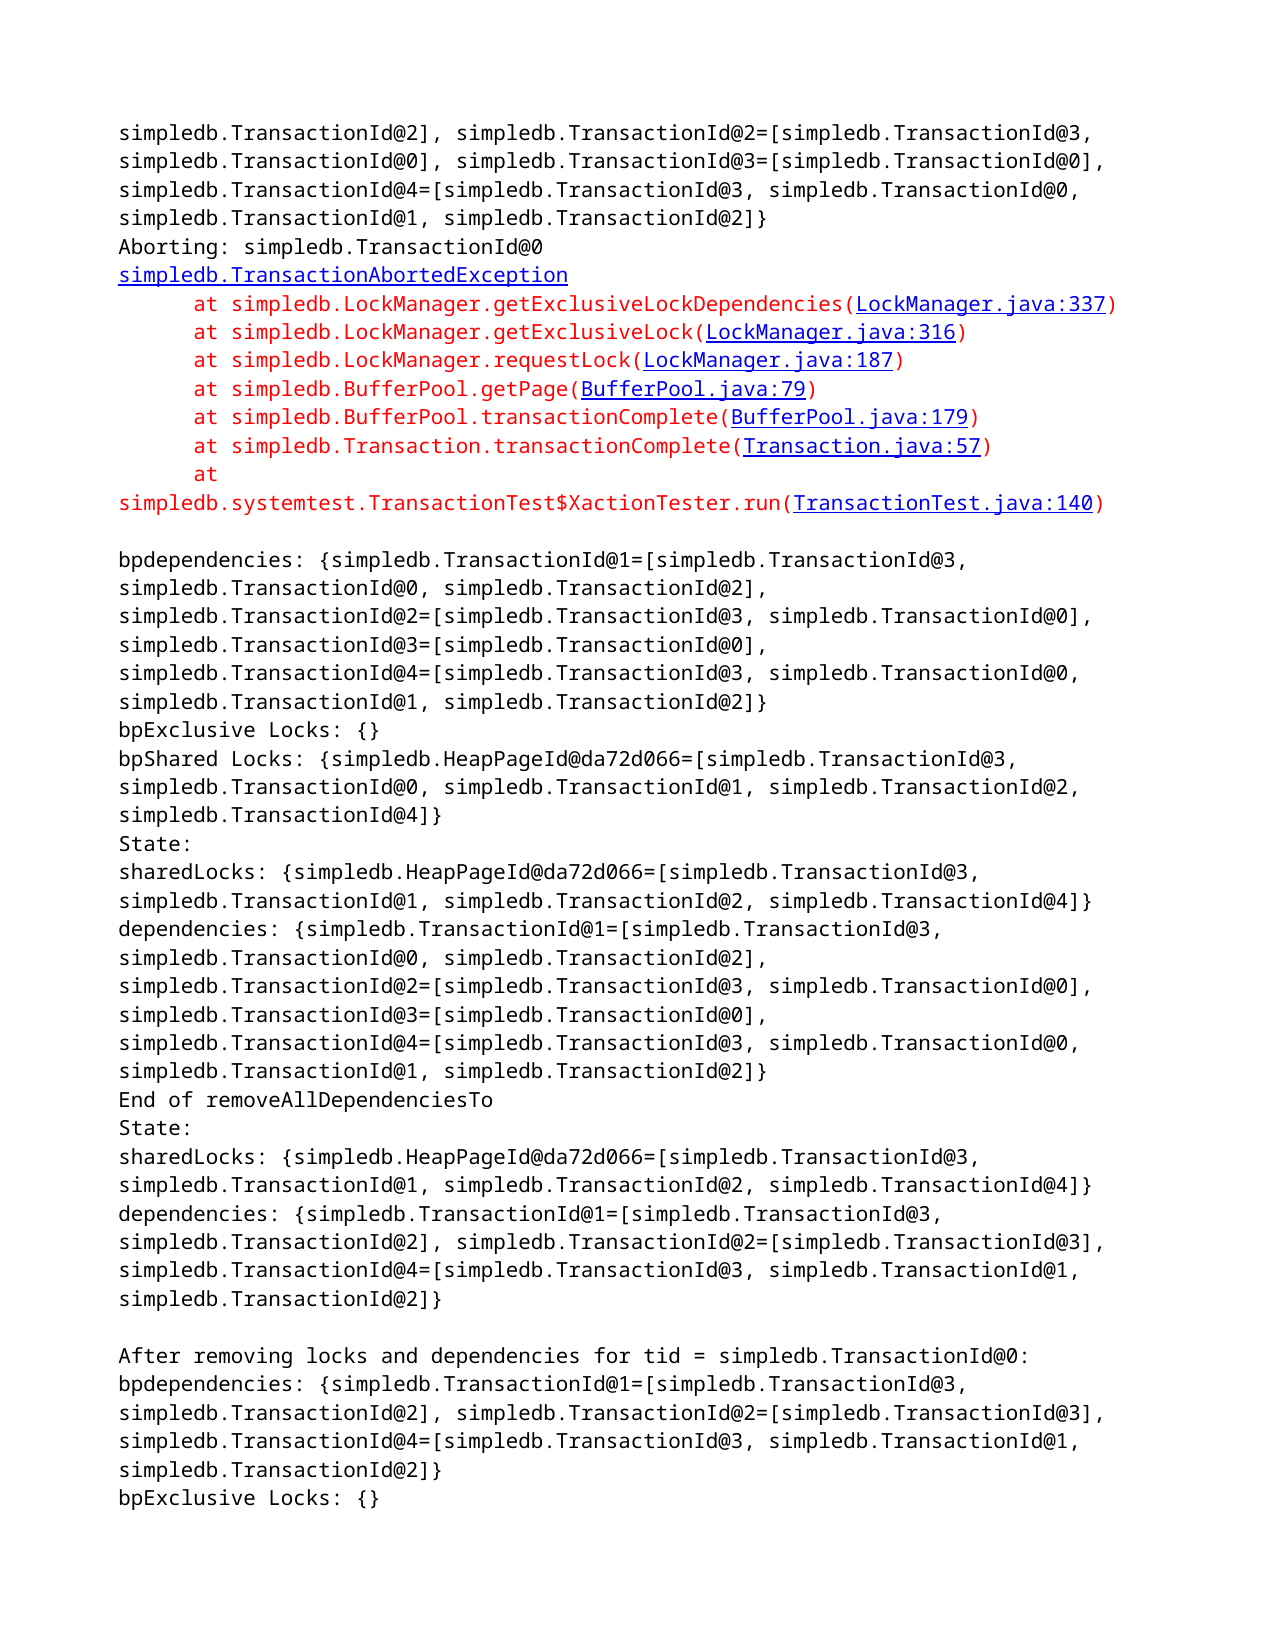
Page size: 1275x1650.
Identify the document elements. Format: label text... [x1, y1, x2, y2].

text at simpledb.Transaction.transactionComplete(Transaction.java:57) [118, 431, 1157, 459]
text State: [118, 829, 1157, 857]
text at simpledb.BufferPool.getPage(BufferPool.java:79) [118, 374, 1157, 402]
text bpdependencies: {simpledb.TransactionId@1=[simpledb.TransactionId@3, simpledb.TransactionId@0, simpledb.TransactionId@2], simpledb.TransactionId@2=[simpledb.TransactionId@3, simpledb.TransactionId@0], simpledb.TransactionId@3=[simpledb.TransactionId@0], simpledb.TransactionId@4=[simpledb.TransactionId@3, simpledb.TransactionId@0, simpledb.TransactionId@1, simpledb.TransactionId@2]} [118, 545, 1157, 715]
text State: [118, 1113, 1157, 1142]
text at simpledb.LockManager.getExclusiveLock(LockManager.java:316) [118, 317, 1157, 346]
text sharedLocks: {simpledb.HeapPageId@da72d066=[simpledb.TransactionId@3, simpledb.TransactionId@1, simpledb.TransactionId@2, simpledb.TransactionId@4]} [118, 857, 1157, 914]
text After removing locks and dependencies for tid = simpledb.TransactionId@0: [118, 1341, 1157, 1369]
text bpShared Locks: {simpledb.HeapPageId@da72d066=[simpledb.TransactionId@3, simpledb.TransactionId@0, simpledb.TransactionId@1, simpledb.TransactionId@2, simpledb.TransactionId@4]} [118, 744, 1157, 829]
text bpExclusive Locks: {} [118, 1483, 1157, 1512]
text Aborting: simpledb.TransactionId@0 [118, 232, 1157, 260]
text dependencies: {simpledb.TransactionId@1=[simpledb.TransactionId@3, simpledb.TransactionId@0, simpledb.TransactionId@2], simpledb.TransactionId@2=[simpledb.TransactionId@3, simpledb.TransactionId@0], simpledb.TransactionId@3=[simpledb.TransactionId@0], simpledb.TransactionId@4=[simpledb.TransactionId@3, simpledb.TransactionId@0, simpledb.TransactionId@1, simpledb.TransactionId@2]} [118, 914, 1157, 1085]
text End of removeAllDependenciesTo [118, 1085, 1157, 1113]
text simpledb.TransactionId@2], simpledb.TransactionId@2=[simpledb.TransactionId@3, simpledb.TransactionId@0], simpledb.TransactionId@3=[simpledb.TransactionId@0], simpledb.TransactionId@4=[simpledb.TransactionId@3, simpledb.TransactionId@0, simpledb.TransactionId@1, simpledb.TransactionId@2]} [118, 118, 1157, 232]
text simpledb.TransactionAbortedException [118, 260, 1157, 289]
text at simpledb.systemtest.TransactionTest$XactionTester.run(TransactionTest.java:140) [118, 459, 1157, 516]
text at simpledb.BufferPool.transactionComplete(BufferPool.java:179) [118, 402, 1157, 431]
text dependencies: {simpledb.TransactionId@1=[simpledb.TransactionId@3, simpledb.TransactionId@2], simpledb.TransactionId@2=[simpledb.TransactionId@3], simpledb.TransactionId@4=[simpledb.TransactionId@3, simpledb.TransactionId@1, simpledb.TransactionId@2]} [118, 1199, 1157, 1312]
text at simpledb.LockManager.getExclusiveLockDependencies(LockManager.java:337) [118, 289, 1157, 317]
text sharedLocks: {simpledb.HeapPageId@da72d066=[simpledb.TransactionId@3, simpledb.TransactionId@1, simpledb.TransactionId@2, simpledb.TransactionId@4]} [118, 1142, 1157, 1199]
text bpdependencies: {simpledb.TransactionId@1=[simpledb.TransactionId@3, simpledb.TransactionId@2], simpledb.TransactionId@2=[simpledb.TransactionId@3], simpledb.TransactionId@4=[simpledb.TransactionId@3, simpledb.TransactionId@1, simpledb.TransactionId@2]} [118, 1369, 1157, 1483]
text at simpledb.LockManager.requestLock(LockManager.java:187) [118, 346, 1157, 374]
text bpExclusive Locks: {} [118, 715, 1157, 744]
